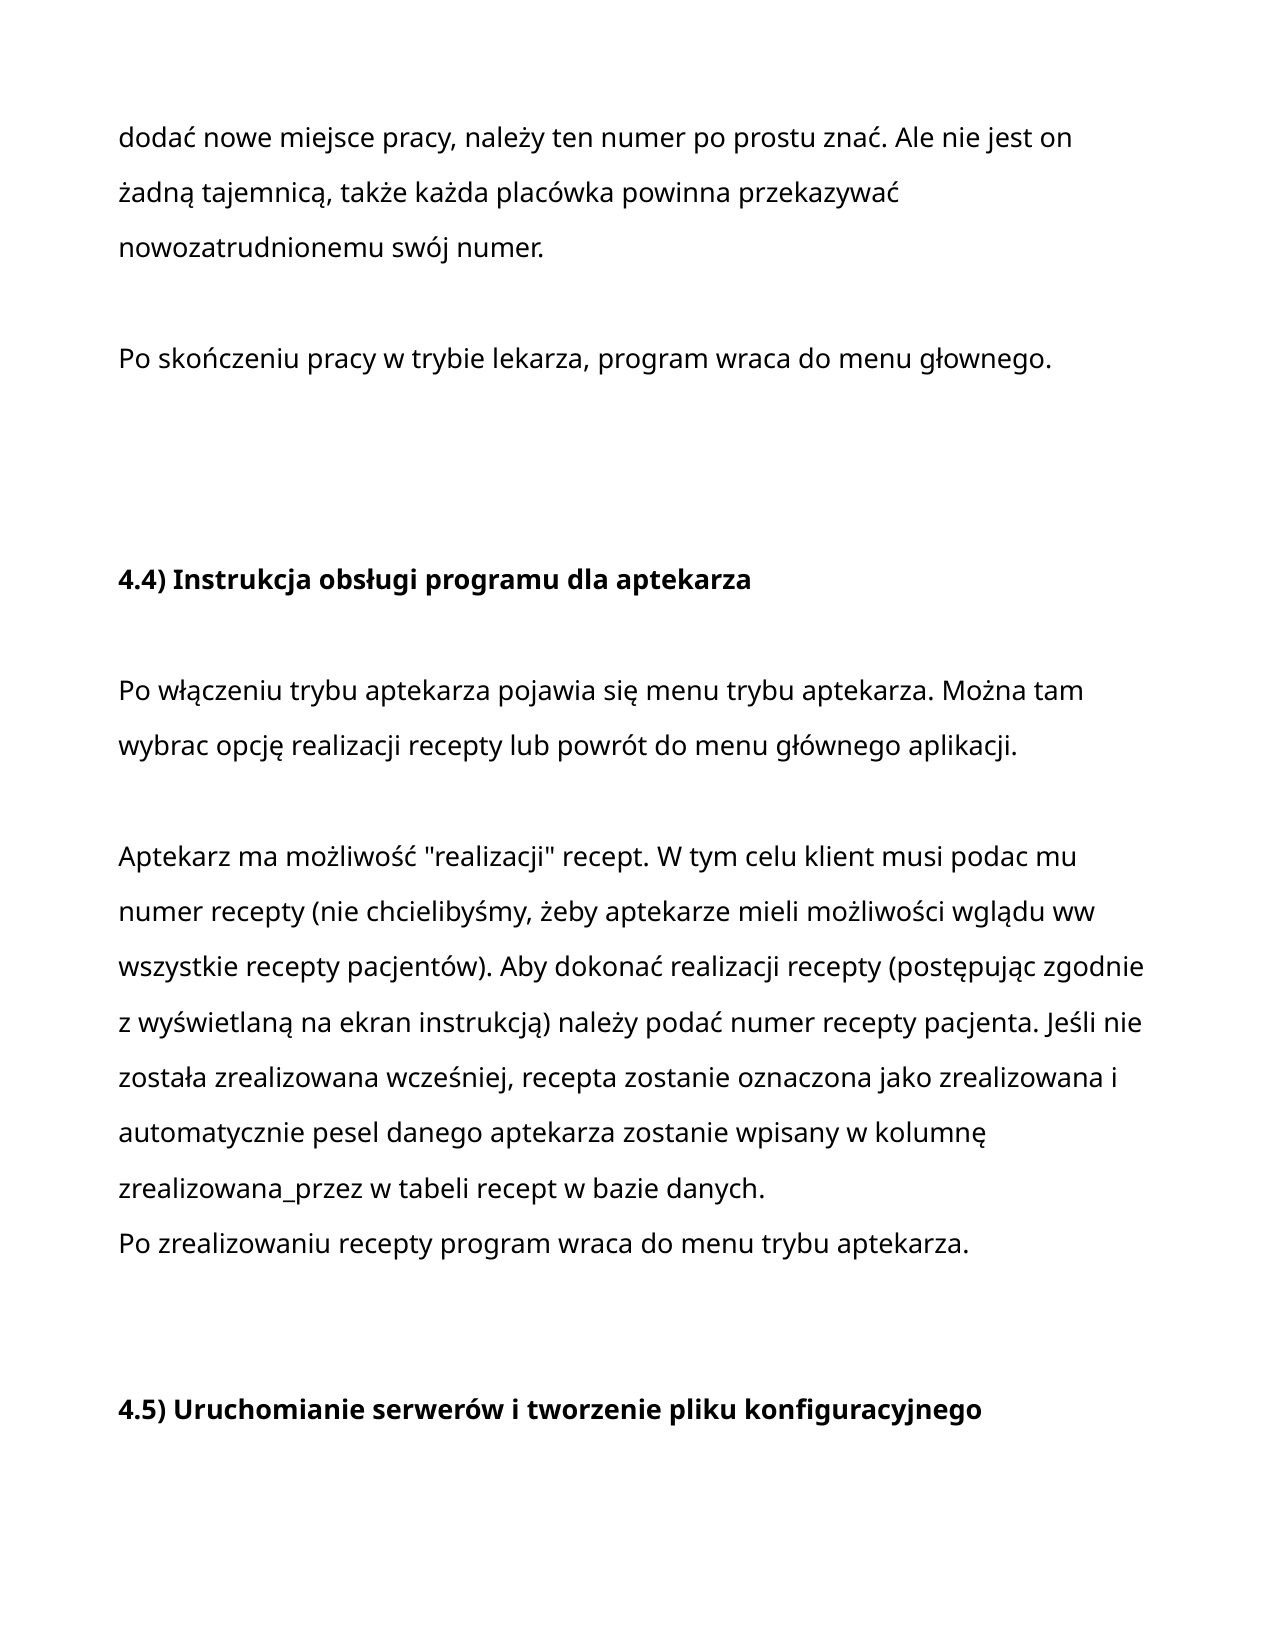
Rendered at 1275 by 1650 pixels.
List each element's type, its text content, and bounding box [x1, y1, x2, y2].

text Po włączeniu trybu aptekarza pojawia się menu trybu aptekarza. Można tam wybrac opcję realizacji recepty lub powrót do menu głównego aplikacji. [118, 671, 1157, 763]
text dodać nowe miejsce pracy, należy ten numer po prostu znać. Ale nie jest on żadną tajemnicą, także każda placówka powinna przekazywać nowozatrudnionemu swój numer. [118, 118, 1157, 266]
text 4.5) Uruchomianie serwerów i tworzenie pliku konfiguracyjnego [118, 1390, 1157, 1427]
text Po skończeniu pracy w trybie lekarza, program wraca do menu głownego. [118, 339, 1157, 376]
text Aptekarz ma możliwość "realizacji" recept. W tym celu klient musi podac mu numer recepty (nie chcielibyśmy, żeby aptekarze mieli możliwości wglądu ww wszystkie recepty pacjentów). Aby dokonać realizacji recepty (postępując zgodnie z wyświetlaną na ekran instrukcją) należy podać numer recepty pacjenta. Jeśli nie została zrealizowana wcześniej, recepta zostanie oznaczona jako zrealizowana i automatycznie pesel danego aptekarza zostanie wpisany w kolumnę zrealizowana_przez w tabeli recept w bazie danych. [118, 837, 1157, 1206]
text 4.4) Instrukcja obsługi programu dla aptekarza [118, 561, 1157, 597]
text Po zrealizowaniu recepty program wraca do menu trybu aptekarza. [118, 1224, 1157, 1261]
